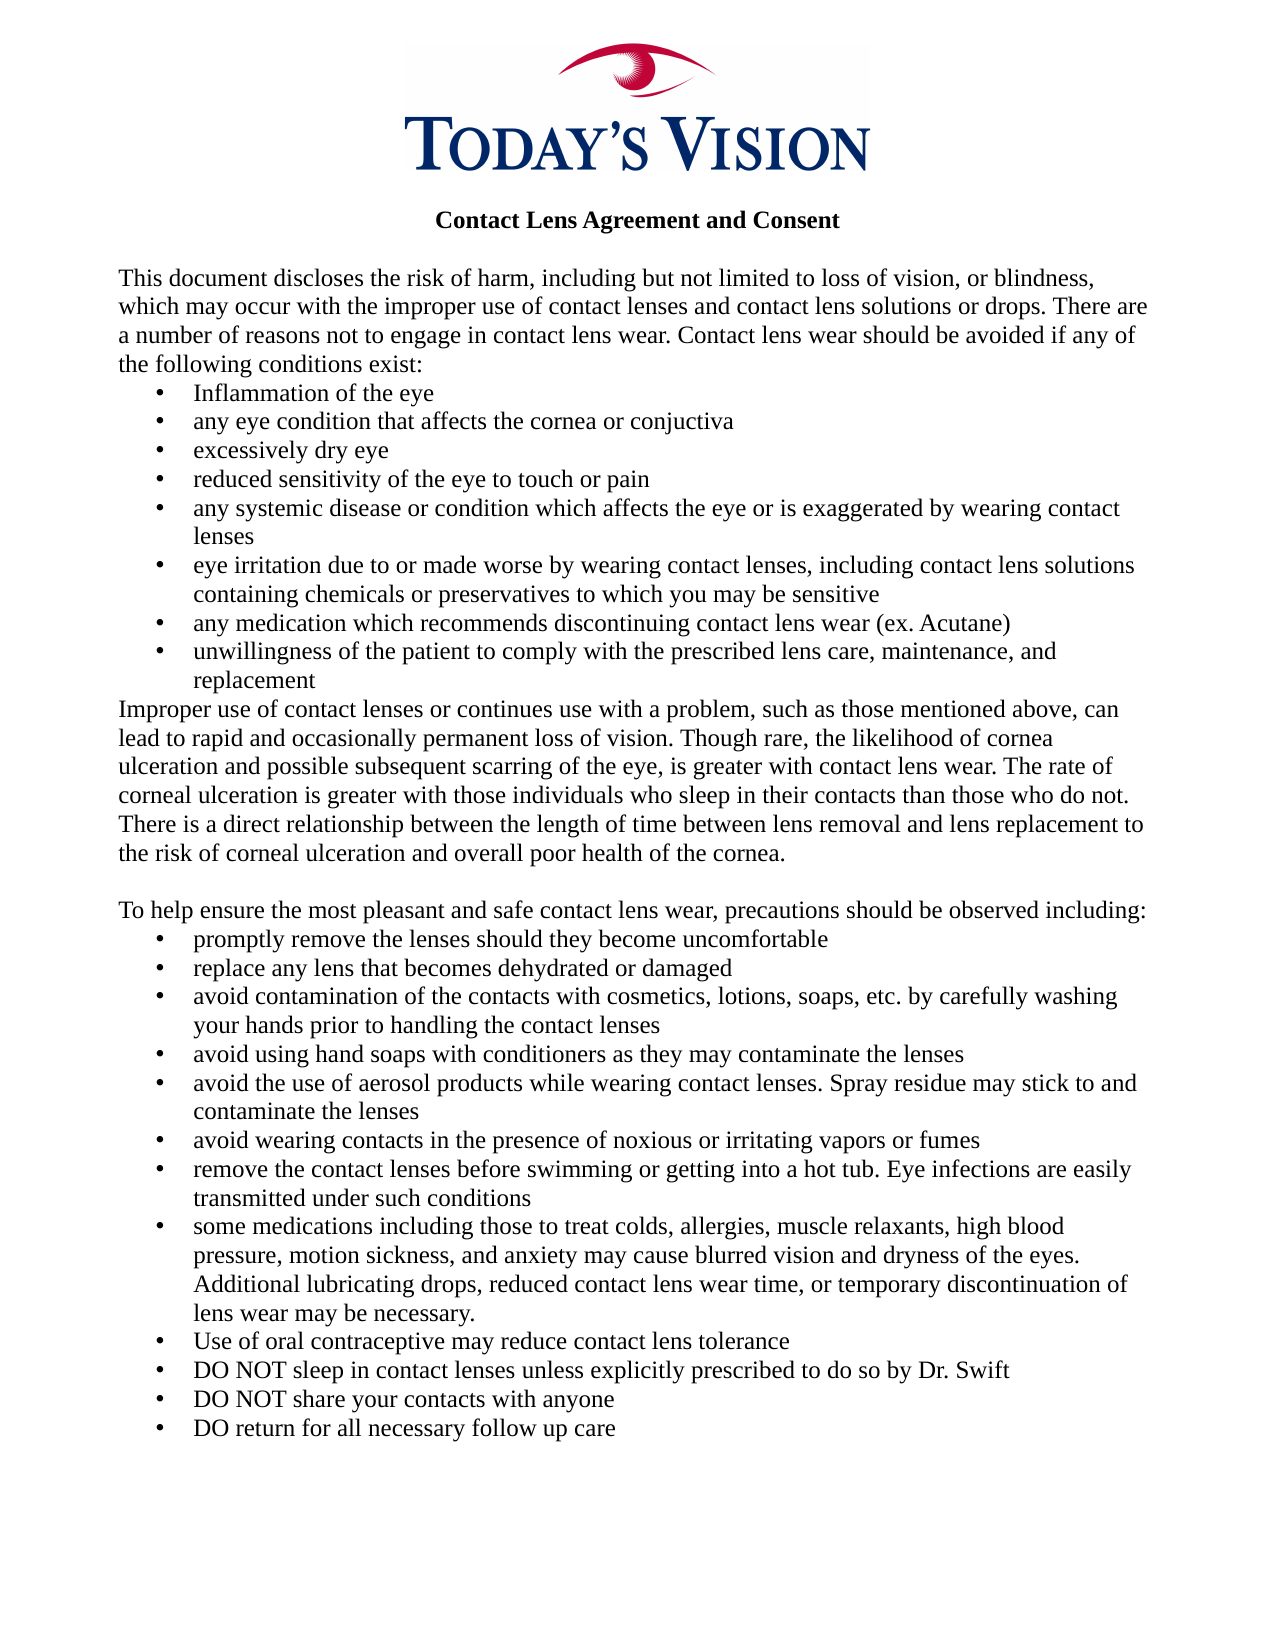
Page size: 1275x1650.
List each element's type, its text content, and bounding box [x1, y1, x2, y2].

list reduced sensitivity of the eye to touch or pain [156, 464, 1157, 493]
list avoid the use of aerosol products while wearing contact lenses. Spray residue may stick to and contaminate the lenses [156, 1068, 1157, 1125]
list DO NOT share your contacts with anyone [156, 1384, 1157, 1413]
list eye irritation due to or made worse by wearing contact lenses, including contact lens solutions containing chemicals or preservatives to which you may be sensitive [156, 550, 1157, 608]
list avoid using hand soaps with conditioners as they may contaminate the lenses [156, 1039, 1157, 1068]
text Improper use of contact lenses or continues use with a problem, such as those mentioned above, can lead to rapid and occasionally permanent loss of vision. Though rare, the likelihood of cornea ulceration and possible subsequent scarring of the eye, is greater with contact lens wear. The rate of corneal ulceration is greater with those individuals who sleep in their contacts than those who do not. There is a direct relationship between the length of time between lens removal and lens replacement to the risk of corneal ulceration and overall poor health of the cornea. [118, 694, 1157, 866]
picture [404, 43, 871, 171]
list any systemic disease or condition which affects the eye or is exaggerated by wearing contact lenses [156, 493, 1157, 550]
text Contact Lens Agreement and Consent [118, 205, 1157, 234]
text This document discloses the risk of harm, including but not limited to loss of vision, or blindness, which may occur with the improper use of contact lenses and contact lens solutions or drops. There are a number of reasons not to engage in contact lens wear. Contact lens wear should be avoided if any of the following conditions exist: [118, 263, 1157, 378]
list some medications including those to treat colds, allergies, muscle relaxants, high blood pressure, motion sickness, and anxiety may cause blurred vision and dryness of the eyes. Additional lubricating drops, reduced contact lens wear time, or temporary discontinuation of lens wear may be necessary. [156, 1211, 1157, 1326]
list unwillingness of the patient to comply with the prescribed lens care, maintenance, and replacement [156, 636, 1157, 694]
list any eye condition that affects the cornea or conjuctiva [156, 406, 1157, 435]
list remove the contact lenses before swimming or getting into a hot tub. Eye infections are easily transmitted under such conditions [156, 1154, 1157, 1211]
list DO return for all necessary follow up care [156, 1413, 1157, 1441]
list replace any lens that becomes dehydrated or damaged [156, 953, 1157, 981]
list any medication which recommends discontinuing contact lens wear (ex. Acutane) [156, 608, 1157, 636]
list promptly remove the lenses should they become uncomfortable [156, 924, 1157, 953]
text To help ensure the most pleasant and safe contact lens wear, precautions should be observed including: [118, 895, 1157, 924]
list avoid contamination of the contacts with cosmetics, lotions, soaps, etc. by carefully washing your hands prior to handling the contact lenses [156, 981, 1157, 1039]
list excessively dry eye [156, 435, 1157, 464]
list DO NOT sleep in contact lenses unless explicitly prescribed to do so by Dr. Swift [156, 1355, 1157, 1384]
list Use of oral contraceptive may reduce contact lens tolerance [156, 1326, 1157, 1355]
list Inflammation of the eye [156, 378, 1157, 406]
list avoid wearing contacts in the presence of noxious or irritating vapors or fumes [156, 1125, 1157, 1154]
